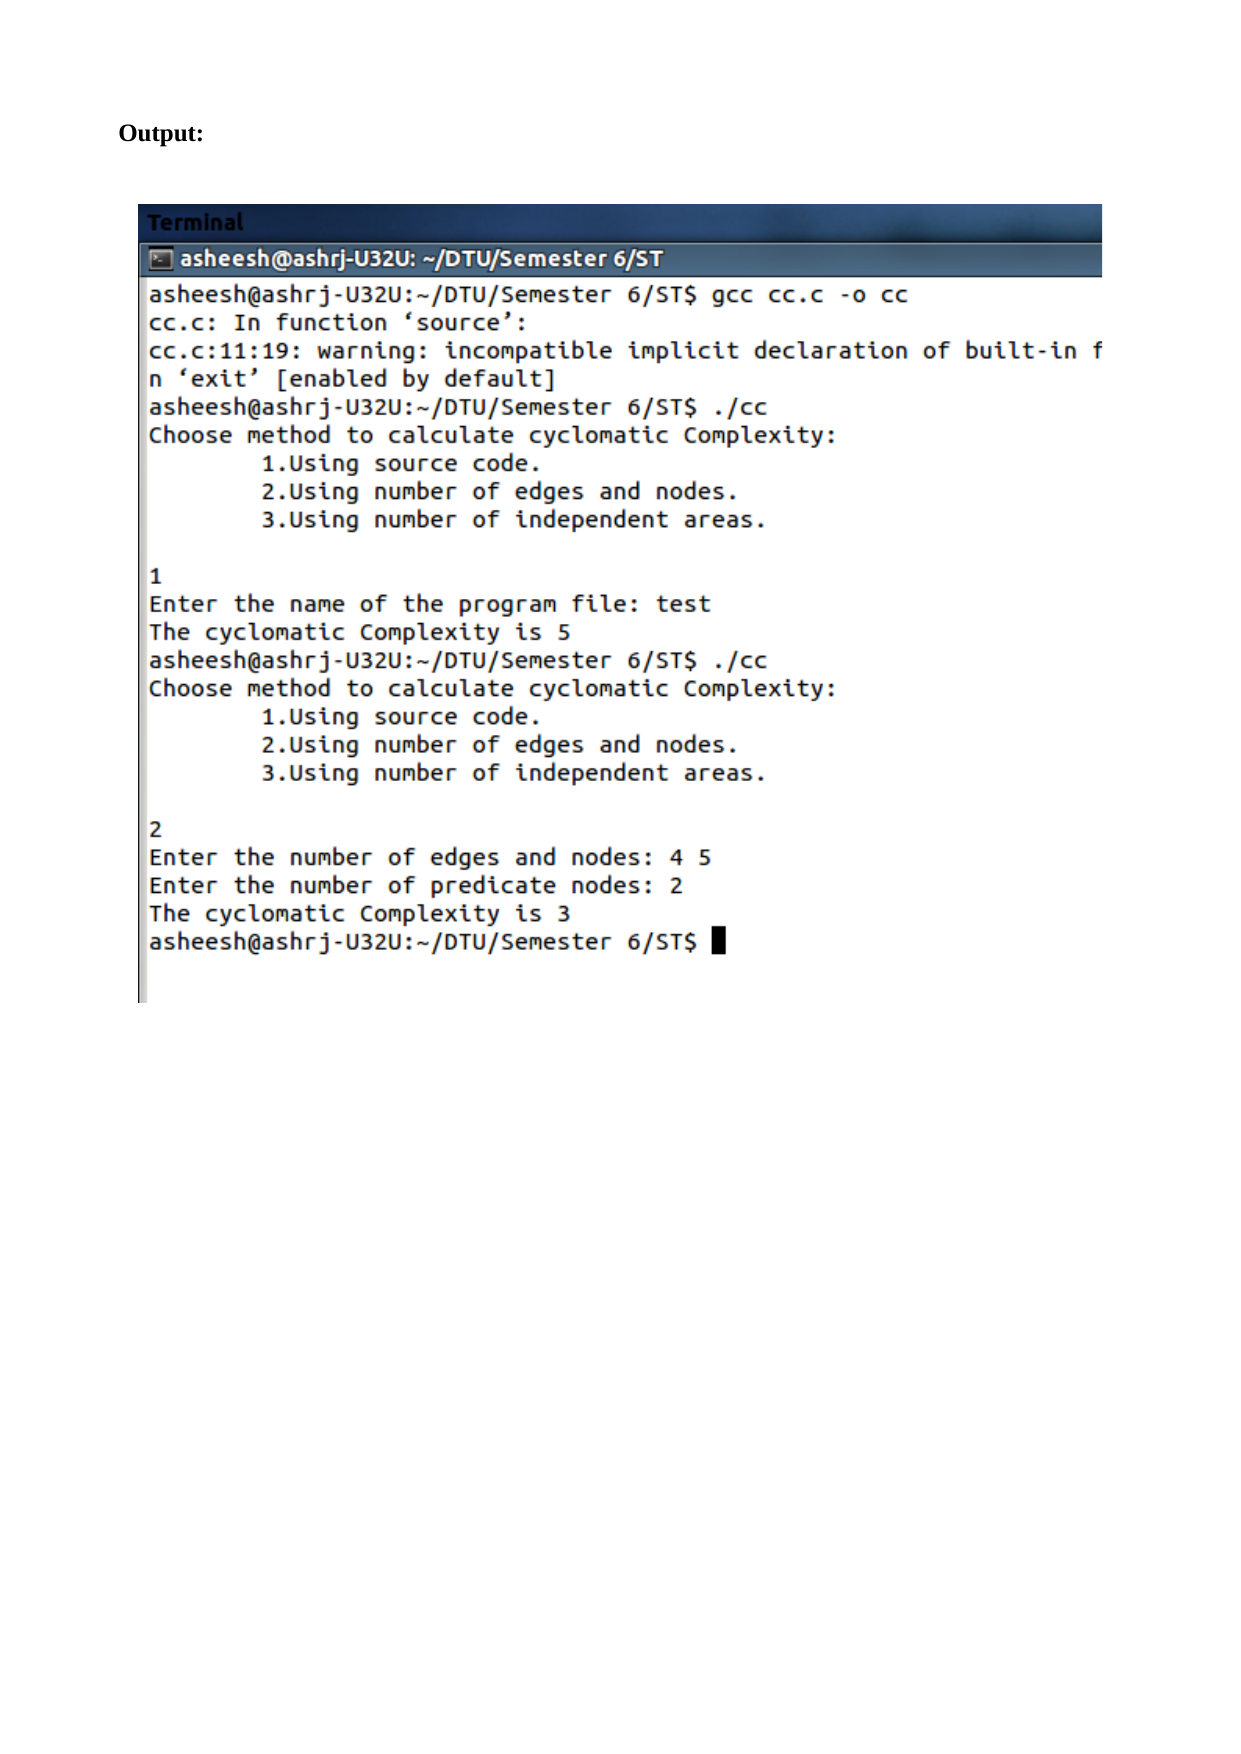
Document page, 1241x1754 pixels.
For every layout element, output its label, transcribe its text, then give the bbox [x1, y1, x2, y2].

picture [138, 204, 1103, 1003]
text Output: [118, 118, 1122, 147]
